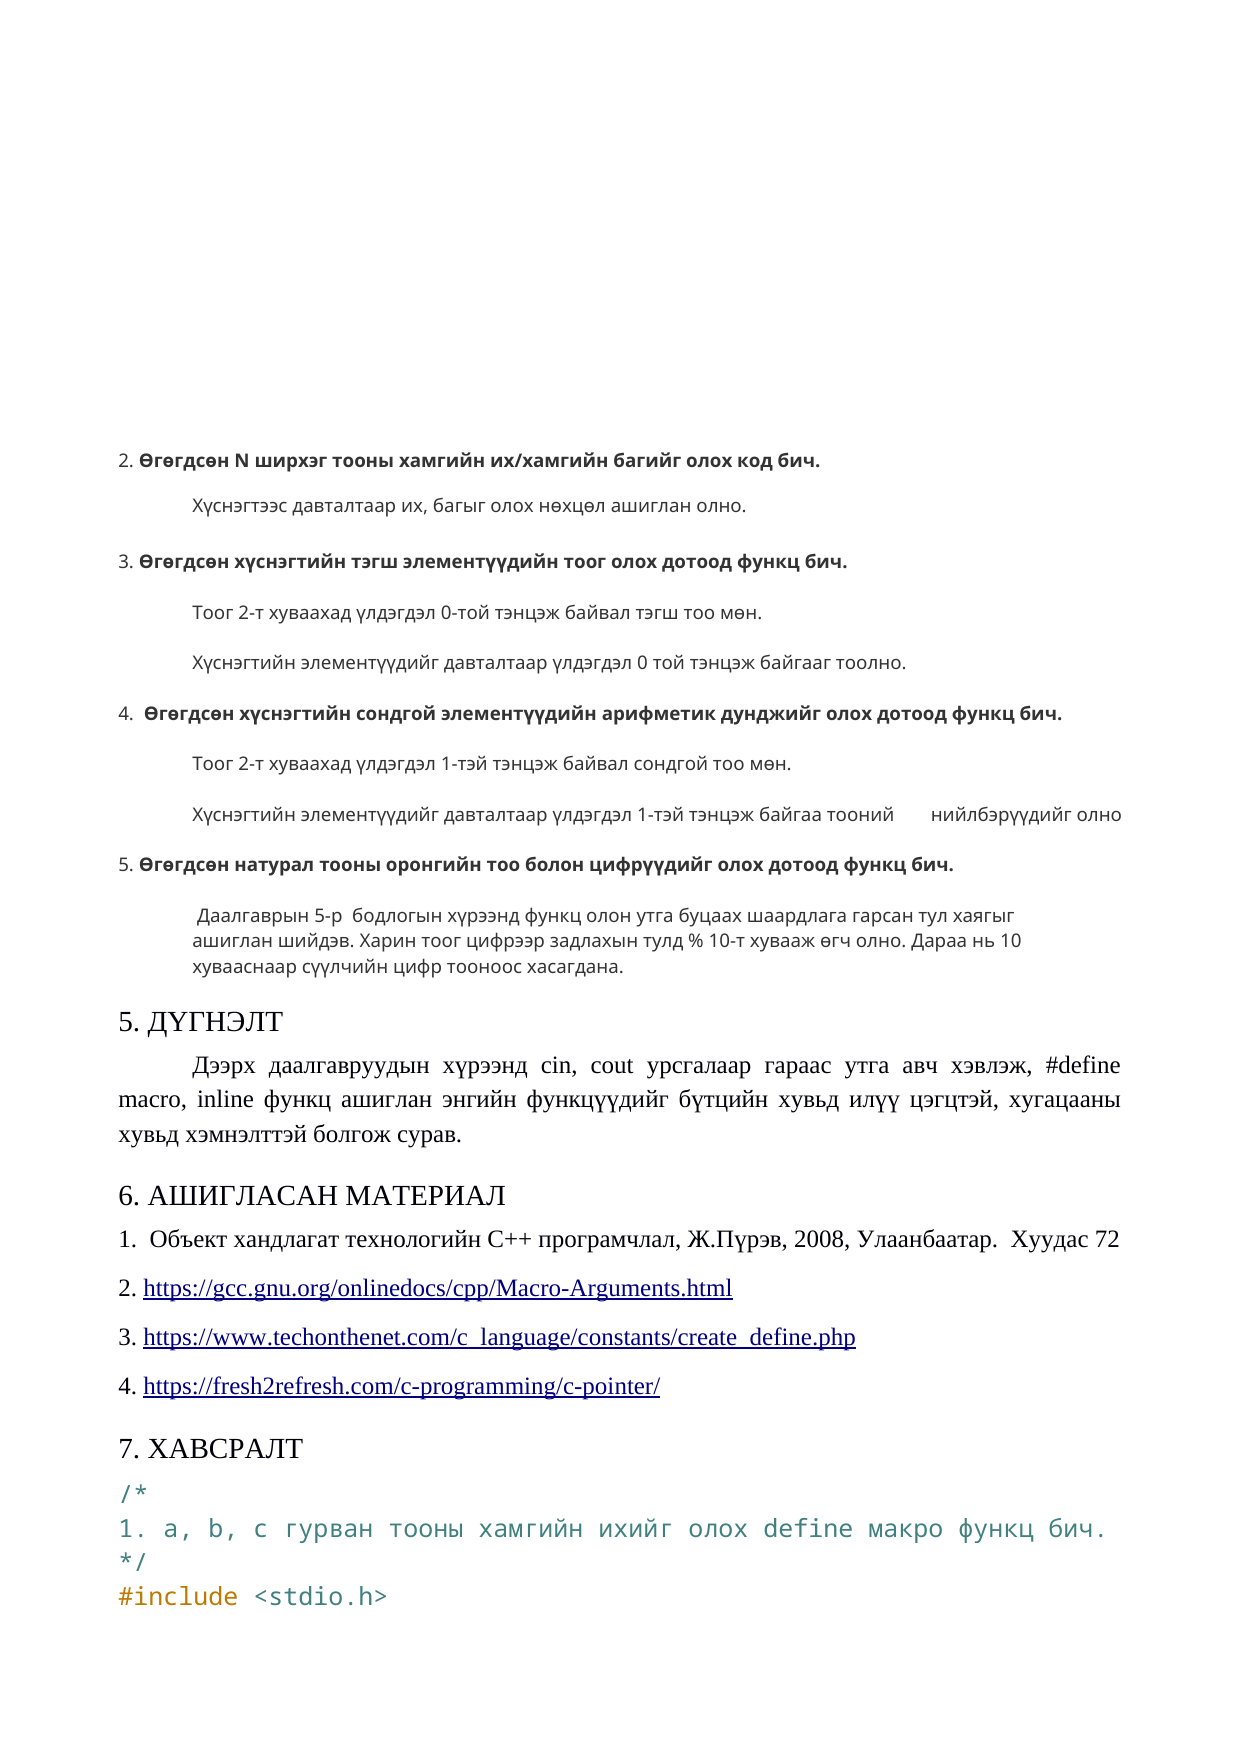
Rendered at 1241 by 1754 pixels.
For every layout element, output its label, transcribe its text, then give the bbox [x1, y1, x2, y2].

subtitle Даалгаврын 5-р бодлогын хүрээнд функц олон утга буцаах шаардлага гарсан тул хаягыг ашиглан шийдэв. Харин тоог цифрээр задлахын тулд % 10-т хувааж өгч олно. Дараа нь 10 хувааснаар сүүлчийн цифр тооноос хасагдана. [118, 902, 1122, 979]
subtitle 7. ХАВСРАЛТ [118, 1431, 1122, 1464]
subtitle 5. Өгөгдсөн натурал тооны оронгийн тоо болон цифрүүдийг олох дотоод функц бич. [118, 852, 1122, 877]
subtitle 3. Өгөгдсөн хүснэгтийн тэгш элементүүдийн тоог олох дотоод функц бич. [118, 548, 1122, 574]
text 1. a, b, c гурван тооны хамгийн ихийг олох define макро функц бич. [118, 1511, 1122, 1545]
text /* [118, 1477, 1122, 1511]
subtitle Хүснэгтийн элементүүдийг давталтаар үлдэгдэл 0 той тэнцэж байгааг тоолно. [118, 649, 1122, 675]
text 4. https://fresh2refresh.com/c-programming/c-pointer/ [118, 1371, 1122, 1400]
text 1. Объект хандлагат технологийн С++ програмчлал, Ж.Пүрэв, 2008, Улаанбаатар. Хуудас 72 [118, 1224, 1122, 1253]
text 3. https://www.techonthenet.com/c_language/constants/create_define.php [118, 1322, 1122, 1351]
text 2. https://gcc.gnu.org/onlinedocs/cpp/Macro-Arguments.html [118, 1273, 1122, 1302]
subtitle 6. АШИГЛАСАН МАТЕРИАЛ [118, 1178, 1122, 1212]
text Хүснэгтээс давталтаар их, багыг олох нөхцөл ашиглан олно. [118, 493, 1122, 518]
subtitle 5. ДҮГНЭЛТ [118, 1004, 1122, 1037]
text */ [118, 1545, 1122, 1579]
subtitle Тоог 2-т хуваахад үлдэгдэл 1-тэй тэнцэж байвал сондгой тоо мөн. [118, 751, 1122, 776]
text Дээрх даалгавруудын хүрээнд сin, cout урсгалаар гараас утга авч хэвлэж, #define macro, inline функц ашиглан энгийн функцүүдийг бүтцийн хувьд илүү цэгцтэй, хугацааны хувьд хэмнэлттэй болгож сурав. [118, 1050, 1122, 1147]
subtitle Тоог 2-т хуваахад үлдэгдэл 0-той тэнцэж байвал тэгш тоо мөн. [118, 599, 1122, 624]
text 2. Өгөгдсөн N ширхэг тооны хамгийн их/хамгийн багийг олох код бич. [118, 448, 1122, 473]
subtitle 4. Өгөгдсөн хүснэгтийн сондгой элементүүдийн арифметик дунджийг олох дотоод функц бич. [118, 700, 1122, 726]
text #include <stdio.h> [118, 1579, 1122, 1613]
subtitle Хүснэгтийн элементүүдийг давталтаар үлдэгдэл 1-тэй тэнцэж байгаа тооний нийлбэрүүдийг олно [118, 801, 1122, 827]
